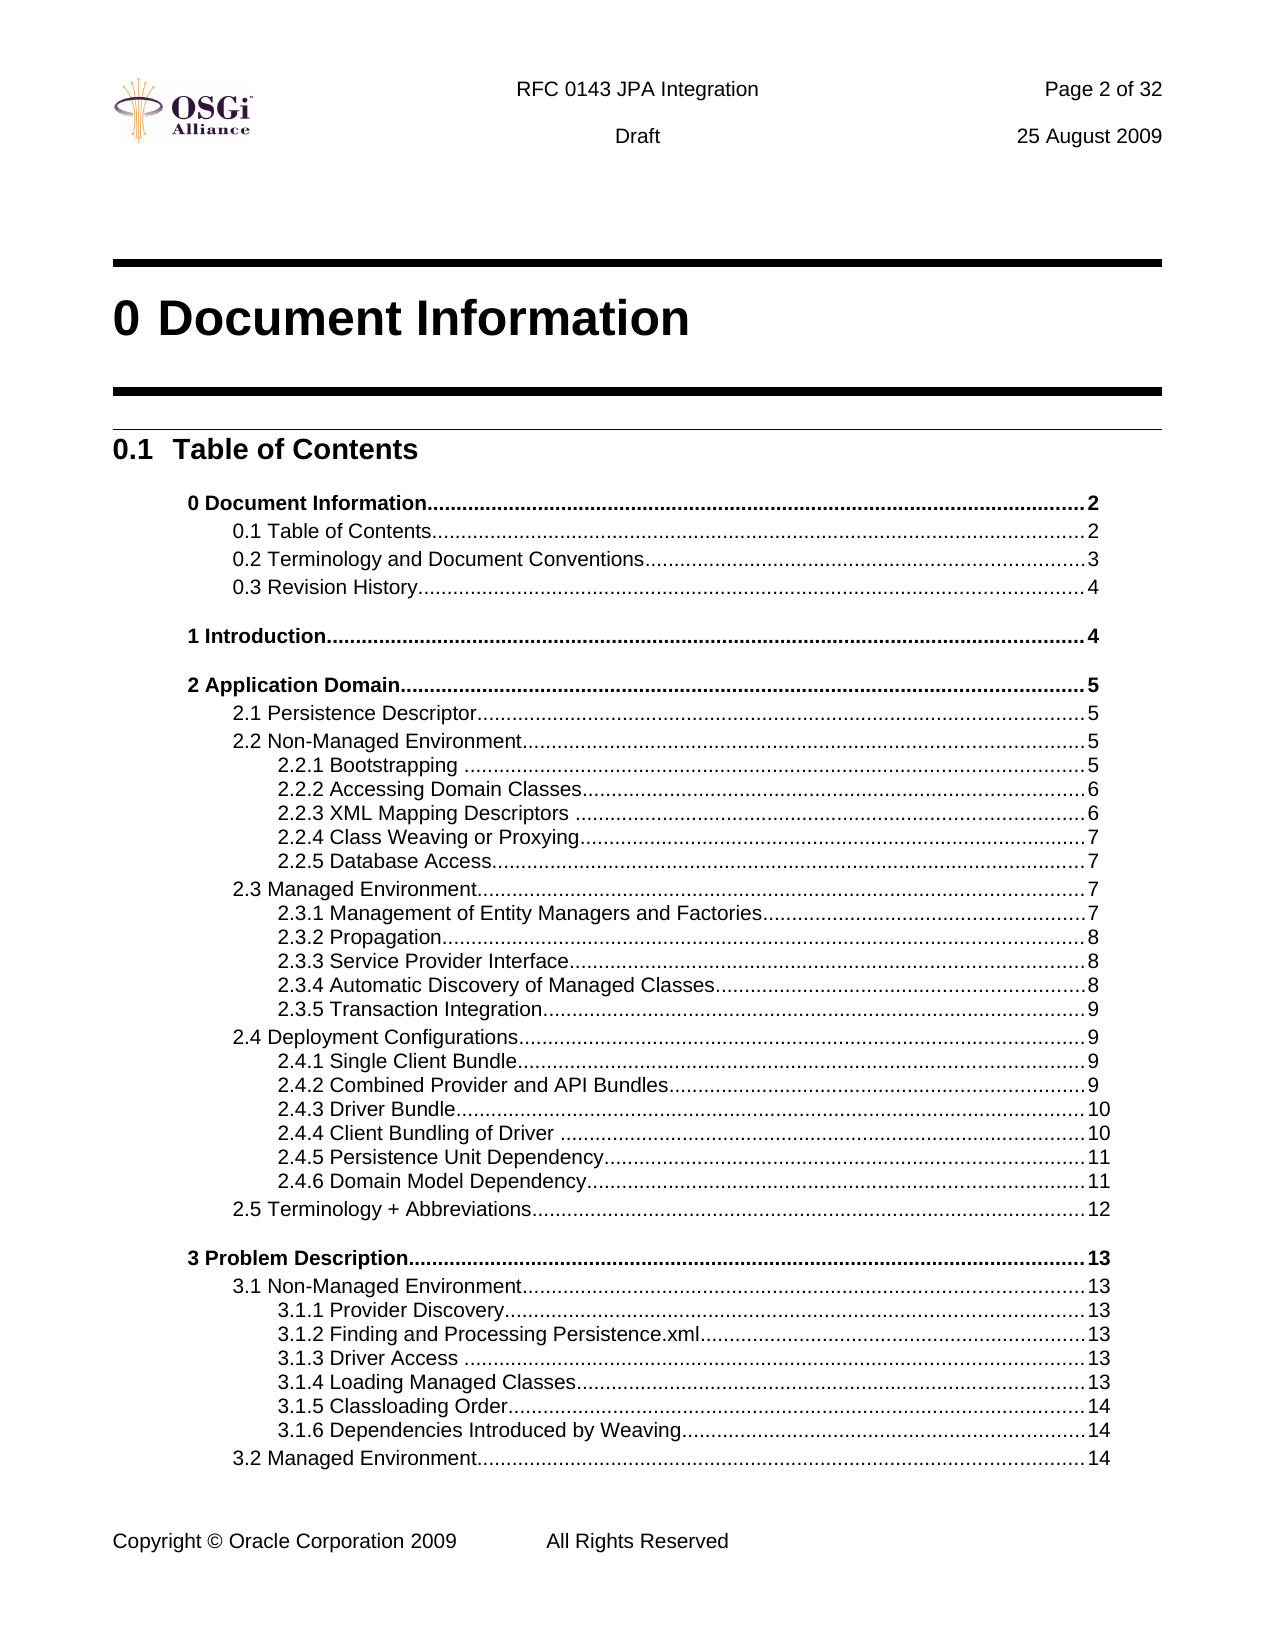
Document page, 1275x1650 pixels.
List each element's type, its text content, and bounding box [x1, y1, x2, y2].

text 2.4.4 Client Bundling of Driver 10 [277, 1121, 1162, 1145]
text 0.3 Revision History 4 [232, 575, 1162, 599]
text 2.2.2 Accessing Domain Classes 6 [277, 777, 1162, 801]
text 2.3.1 Management of Entity Managers and Factories 7 [277, 901, 1162, 925]
text 2.4.2 Combined Provider and API Bundles 9 [277, 1073, 1162, 1097]
text 2.3.2 Propagation 8 [277, 925, 1162, 949]
text 2.4.3 Driver Bundle 10 [277, 1097, 1162, 1121]
text 3.1.1 Provider Discovery 13 [277, 1298, 1162, 1322]
text 2.3.3 Service Provider Interface 8 [277, 949, 1162, 973]
text 2.2.3 XML Mapping Descriptors 6 [277, 801, 1162, 825]
text 3.1.6 Dependencies Introduced by Weaving 14 [277, 1418, 1162, 1442]
text 2.4.5 Persistence Unit Dependency 11 [277, 1145, 1162, 1169]
text 2.2.1 Bootstrapping 5 [277, 753, 1162, 777]
text 2.3.4 Automatic Discovery of Managed Classes 8 [277, 973, 1162, 997]
text 3.1.5 Classloading Order 14 [277, 1394, 1162, 1418]
text 3.1.3 Driver Access 13 [277, 1346, 1162, 1370]
text 2.4.1 Single Client Bundle 9 [277, 1049, 1162, 1073]
text 3.1 Non-Managed Environment 13 [232, 1274, 1162, 1298]
text 2.3 Managed Environment 7 [232, 877, 1162, 901]
text 2.2.5 Database Access 7 [277, 849, 1162, 873]
text 3.1.4 Loading Managed Classes 13 [277, 1370, 1162, 1394]
text 3.2 Managed Environment 14 [232, 1446, 1162, 1470]
text 2 Application Domain 5 [187, 673, 1162, 697]
picture [114, 78, 254, 143]
text 3.1.2 Finding and Processing Persistence.xml 13 [277, 1322, 1162, 1346]
text 3 Problem Description 13 [187, 1246, 1162, 1270]
text 0 Document Information 2 [187, 491, 1162, 514]
text 2.4 Deployment Configurations 9 [232, 1025, 1162, 1049]
text 2.5 Terminology + Abbreviations 12 [232, 1197, 1162, 1221]
subtitle Table of Contents [112, 430, 1162, 466]
text 0.1 Table of Contents 2 [232, 519, 1162, 543]
text 0.2 Terminology and Document Conventions 3 [232, 547, 1162, 571]
text 1 Introduction 4 [187, 624, 1162, 648]
text 2.2.4 Class Weaving or Proxying 7 [277, 825, 1162, 849]
subtitle Document Information [112, 260, 1162, 396]
text 2.1 Persistence Descriptor 5 [232, 701, 1162, 725]
text 2.4.6 Domain Model Dependency 11 [277, 1169, 1162, 1193]
text 2.2 Non-Managed Environment 5 [232, 729, 1162, 753]
text 2.3.5 Transaction Integration 9 [277, 997, 1162, 1021]
